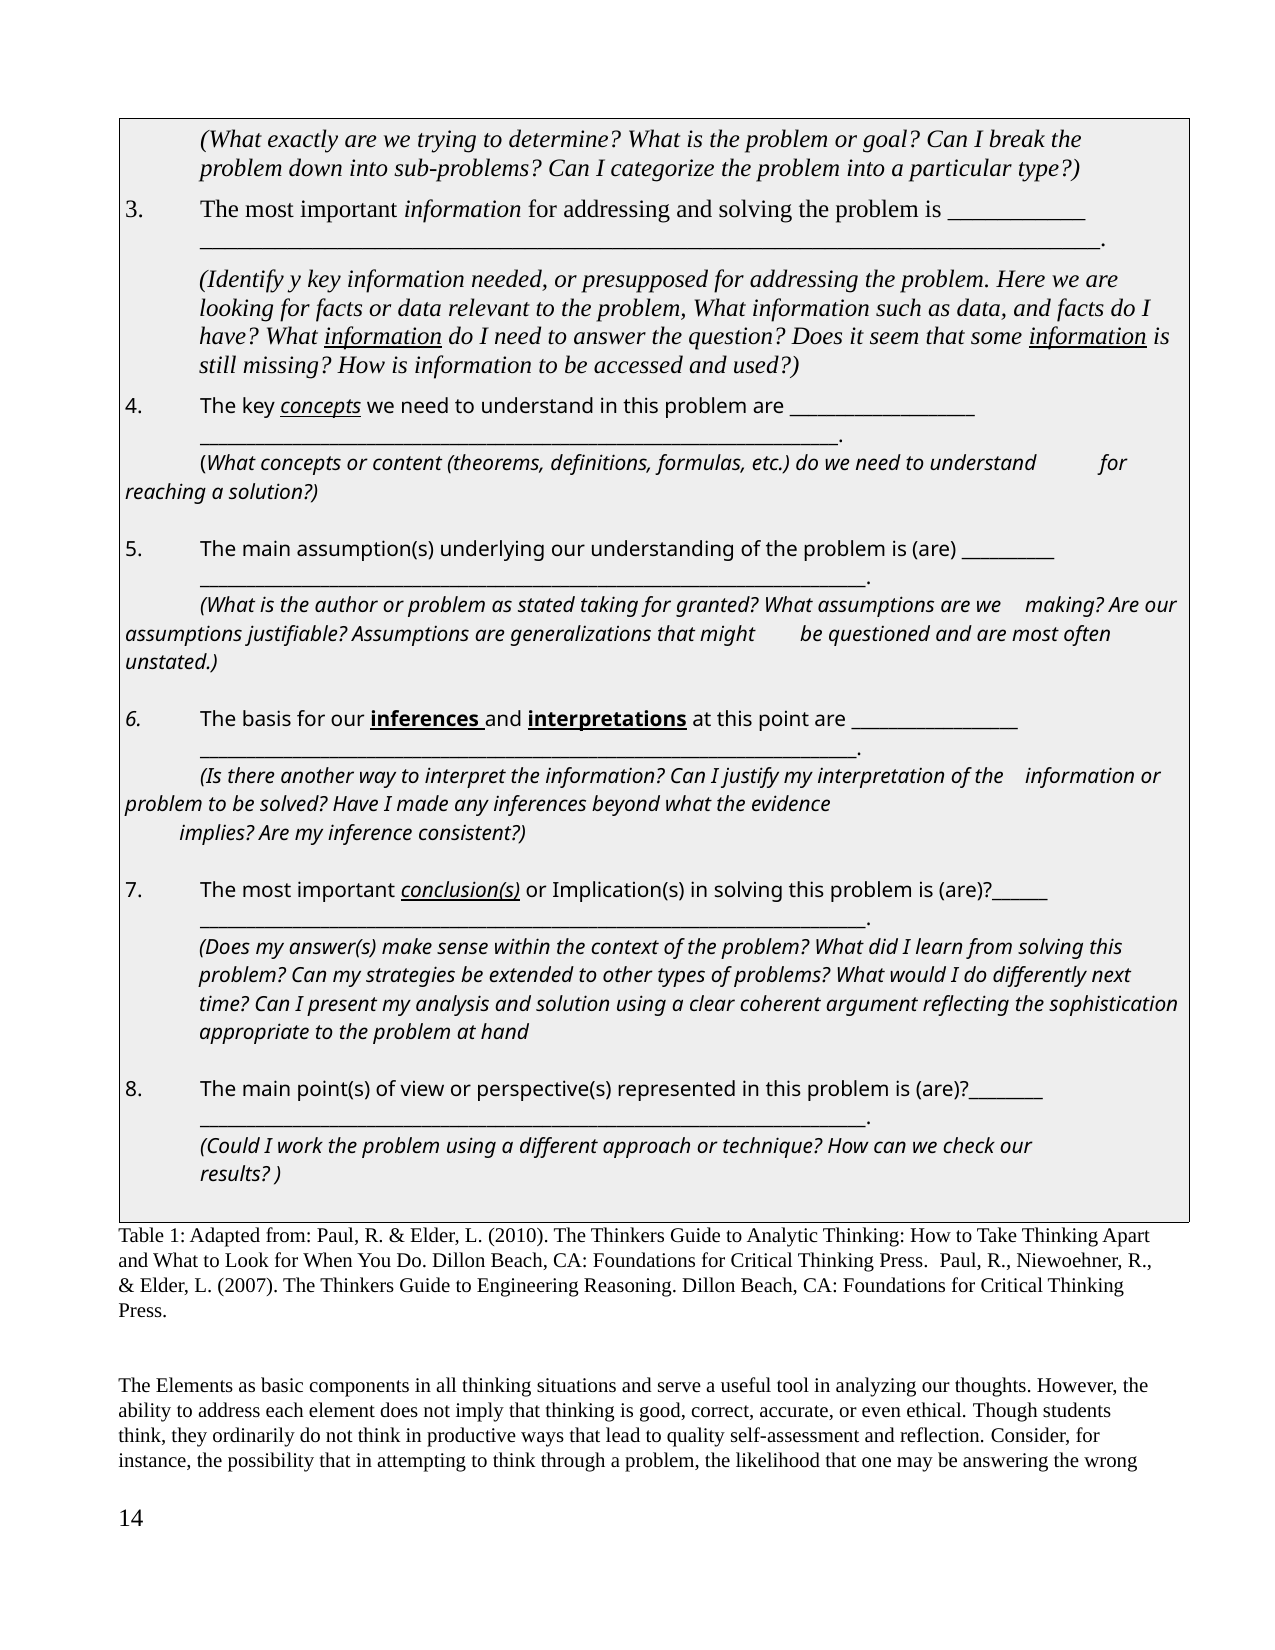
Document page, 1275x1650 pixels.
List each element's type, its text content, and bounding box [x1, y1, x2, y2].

text The Elements as basic components in all thinking situations and serve a useful tool in analyzing our thoughts. However, the ability to address each element does not imply that thinking is good, correct, accurate, or even ethical. Though students think, they ordinarily do not think in productive ways that lead to quality self-assessment and reflection. Consider, for instance, the possibility that in attempting to think through a problem, the likelihood that one may be answering the wrong [118, 1372, 1157, 1472]
text Table 1: Adapted from: Paul, R. & Elder, L. (2010). The Thinkers Guide to Analytic Thinking: How to Take Thinking Apart and What to Look for When You Do. Dillon Beach, CA: Foundations for Critical Thinking Press. Paul, R., Niewoehner, R., & Elder, L. (2007). The Thinkers Guide to Engineering Reasoning. Dillon Beach, CA: Foundations for Critical Thinking Press. [118, 1222, 1157, 1322]
table_header (What exactly are we trying to determine? What is the problem or goal? Can I break the problem down into sub-problems? Can I categorize the problem into a particular type?) 3. The most important information for addressing and solving the problem is ___________ ________________________________________________________________________. (Identify y key information needed, or presupposed for addressing the problem. Here we are looking for facts or data relevant to the problem, What information such as data, and facts do I have? What information do I need to answer the question? Does it seem that some information is still missing? How is information to be accessed and used?) 4. The key concepts we need to understand in this problem are ____________________ _____________________________________________________________________. (What concepts or content (theorems, definitions, formulas, etc.) do we need to understand for reaching a solution?) 5. The main assumption(s) underlying our understanding of the problem is (are) __________ ________________________________________________________________________. (What is the author or problem as stated taking for granted? What assumptions are we making? Are our assumptions justifiable? Assumptions are generalizations that might be questioned and are most often unstated.) 6. The basis for our inferences and interpretations at this point are __________________ _______________________________________________________________________. (Is there another way to interpret the information? Can I justify my interpretation of the information or problem to be solved? Have I made any inferences beyond what the evidence implies? Are my inference consistent?) 7. The most important conclusion(s) or Implication(s) in solving this problem is (are)?______ ________________________________________________________________________. (Does my answer(s) make sense within the context of the problem? What did I learn from solving this problem? Can my strategies be extended to other types of problems? What would I do differently next time? Can I present my analysis and solution using a clear coherent argument reflecting the sophistication appropriate to the problem at hand 8. The main point(s) of view or perspective(s) represented in this problem is (are)?________ ________________________________________________________________________. (Could I work the problem using a different approach or technique? How can we check our results? ) [120, 119, 1189, 1222]
